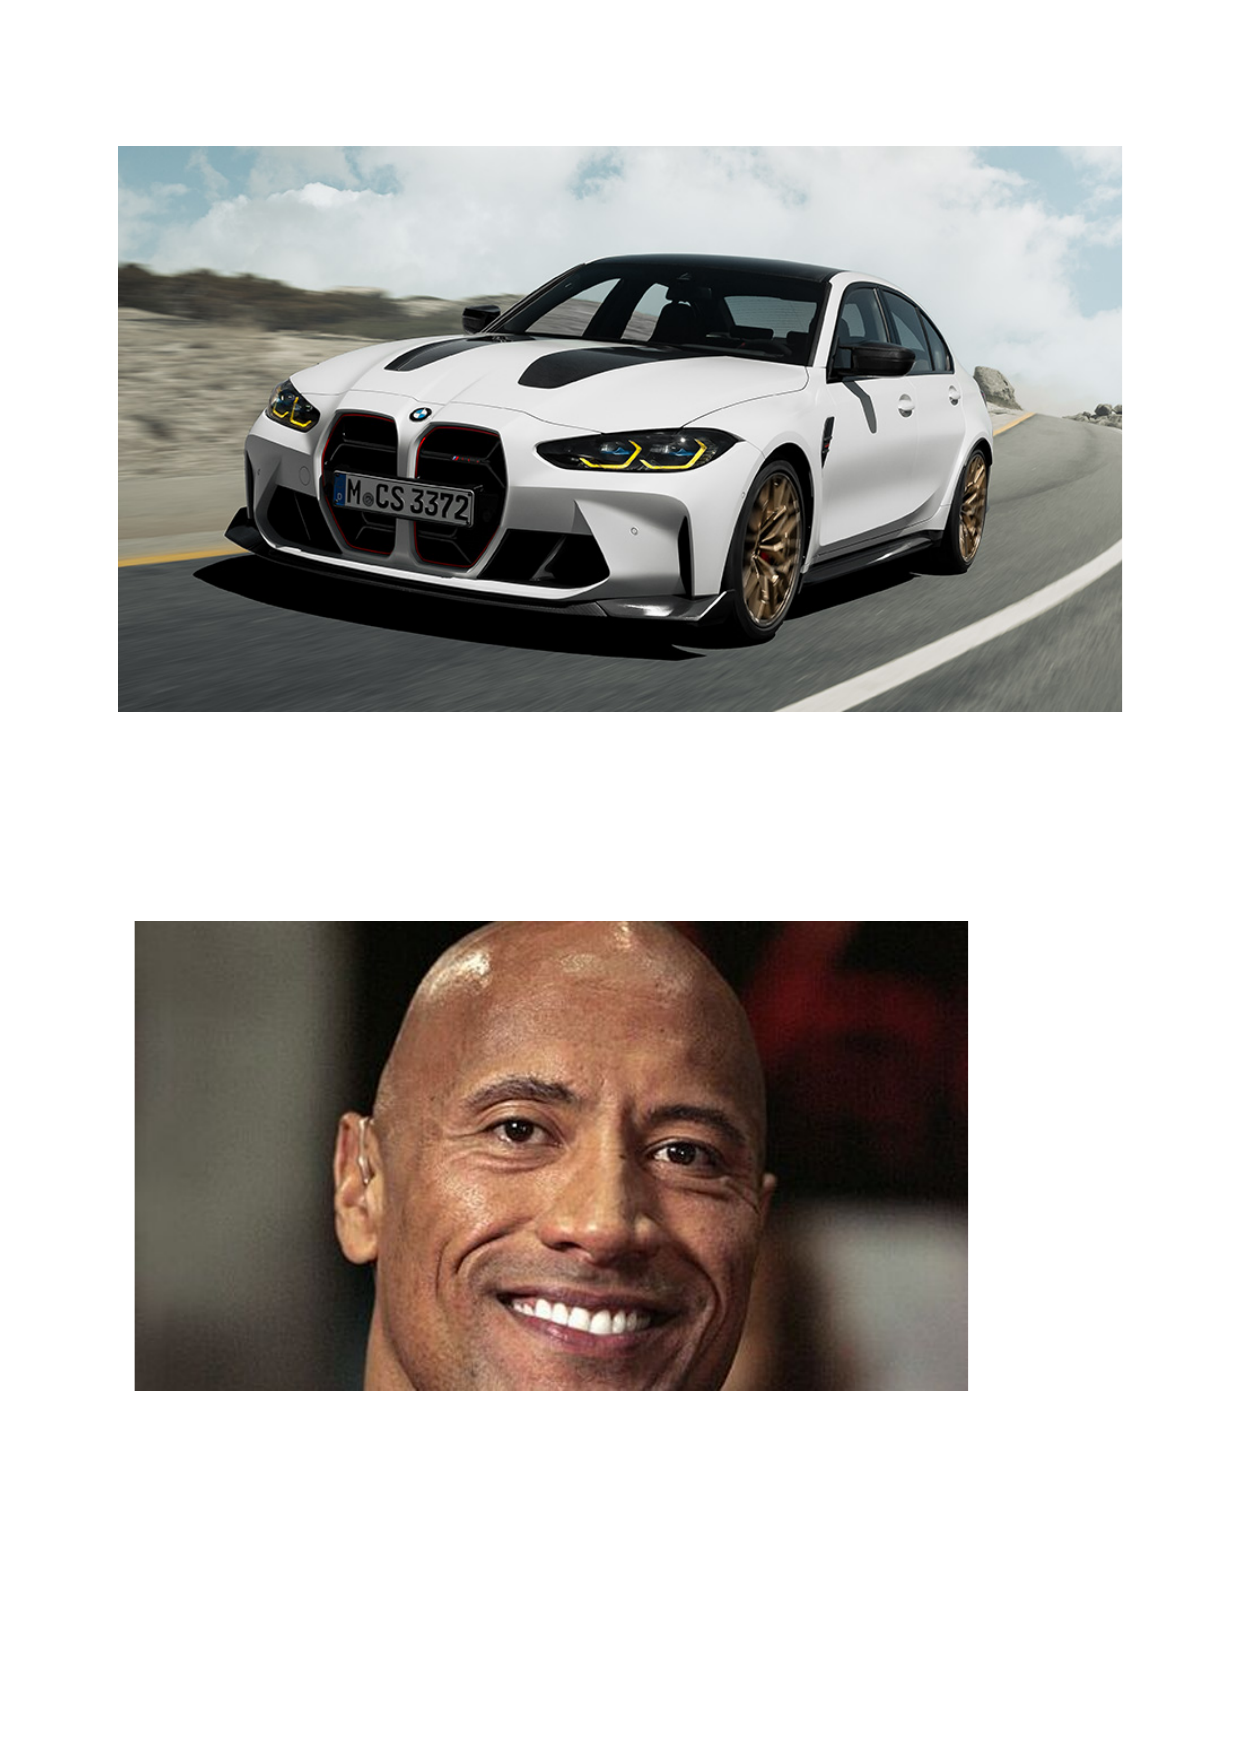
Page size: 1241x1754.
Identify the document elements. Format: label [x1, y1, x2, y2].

picture [134, 921, 969, 1391]
picture [118, 146, 1123, 712]
